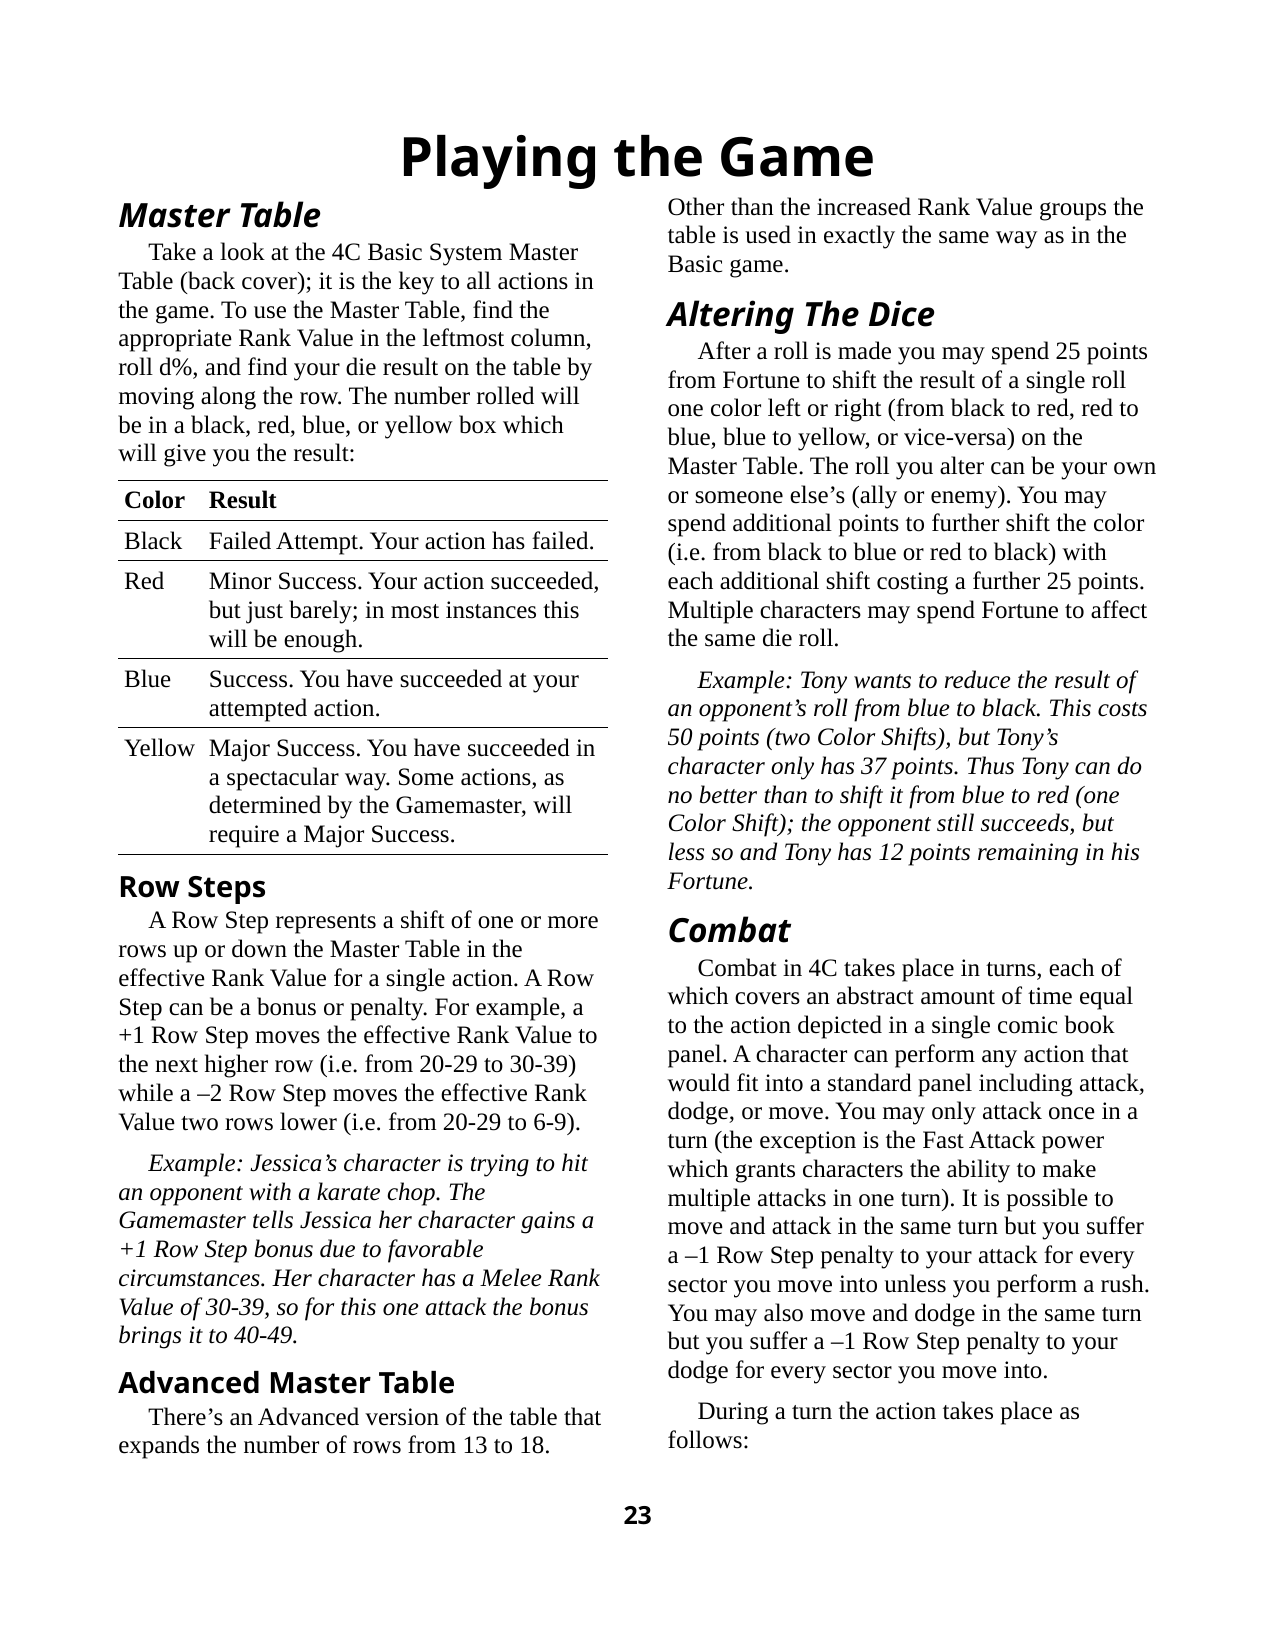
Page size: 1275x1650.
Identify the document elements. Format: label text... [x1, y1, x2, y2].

text Example: Tony wants to reduce the result of an opponent’s roll from blue to black. This costs 50 points (two Color Shifts), but Tony’s character only has 37 points. Thus Tony can do no better than to shift it from blue to red (one Color Shift); the opponent still succeeds, but less so and Tony has 12 points remaining in his Fortune. [667, 665, 1157, 895]
table_cell Yellow [118, 728, 203, 854]
subtitle Combat [667, 907, 1157, 953]
table_cell Blue [118, 659, 203, 727]
subtitle Advanced Master Table [118, 1362, 607, 1402]
text Combat in 4C takes place in turns, each of which covers an abstract amount of time equal to the action depicted in a single comic book panel. A character can perform any action that would fit into a standard panel including attack, dodge, or move. You may only attack once in a turn (the exception is the Fast Attack power which grants characters the ability to make multiple attacks in one turn). It is possible to move and attack in the same turn but you suffer a –1 Row Step penalty to your attack for every sector you move into unless you perform a rush. You may also move and dodge in the same turn but you suffer a –1 Row Step penalty to your dodge for every sector you move into. [667, 953, 1157, 1384]
table_cell Minor Success. Your action succeeded, but just barely; in most instances this will be enough. [203, 561, 607, 658]
subtitle Altering The Dice [667, 291, 1157, 336]
subtitle Row Steps [118, 866, 607, 906]
text After a roll is made you may spend 25 points from Fortune to shift the result of a single roll one color left or right (from black to red, red to blue, blue to yellow, or vice-versa) on the Master Table. The roll you alter can be your own or someone else’s (ally or enemy). You may spend additional points to further shift the color (i.e. from black to blue or red to black) with each additional shift costing a further 25 points. Multiple characters may spend Fortune to affect the same die roll. [667, 336, 1157, 652]
text There’s an Advanced version of the table that expands the number of rows from 13 to 18. [118, 1402, 607, 1459]
table_cell Black [118, 521, 203, 560]
text Take a look at the 4C Basic System Master Table (back cover); it is the key to all actions in the game. To use the Master Table, find the appropriate Rank Value in the leftmost column, roll d%, and find your die result on the table by moving along the row. The number rolled will be in a black, red, blue, or yellow box which will give you the result: [118, 237, 607, 467]
text During a turn the action takes place as follows: [667, 1396, 1157, 1454]
text Other than the increased Rank Value groups the table is used in exactly the same way as in the Basic game. [667, 192, 1157, 278]
text A Row Step represents a shift of one or more rows up or down the Master Table in the effective Rank Value for a single action. A Row Step can be a bonus or penalty. For example, a +1 Row Step moves the effective Rank Value to the next higher row (i.e. from 20-29 to 30-39) while a –2 Row Step moves the effective Rank Value two rows lower (i.e. from 20-29 to 6-9). [118, 906, 607, 1136]
table_cell Failed Attempt. Your action has failed. [203, 521, 607, 560]
subtitle Master Table [118, 192, 607, 237]
table_cell Major Success. You have succeeded in a spectacular way. Some actions, as determined by the Gamemaster, will require a Major Success. [203, 728, 607, 854]
table_header Color [118, 481, 203, 520]
subtitle Playing the Game [118, 118, 1157, 192]
table_header Result [203, 481, 607, 520]
table_cell Red [118, 561, 203, 658]
text Example: Jessica’s character is trying to hit an opponent with a karate chop. The Gamemaster tells Jessica her character gains a +1 Row Step bonus due to favorable circumstances. Her character has a Melee Rank Value of 30-39, so for this one attack the bonus brings it to 40-49. [118, 1148, 607, 1349]
table_cell Success. You have succeeded at your attempted action. [203, 659, 607, 727]
